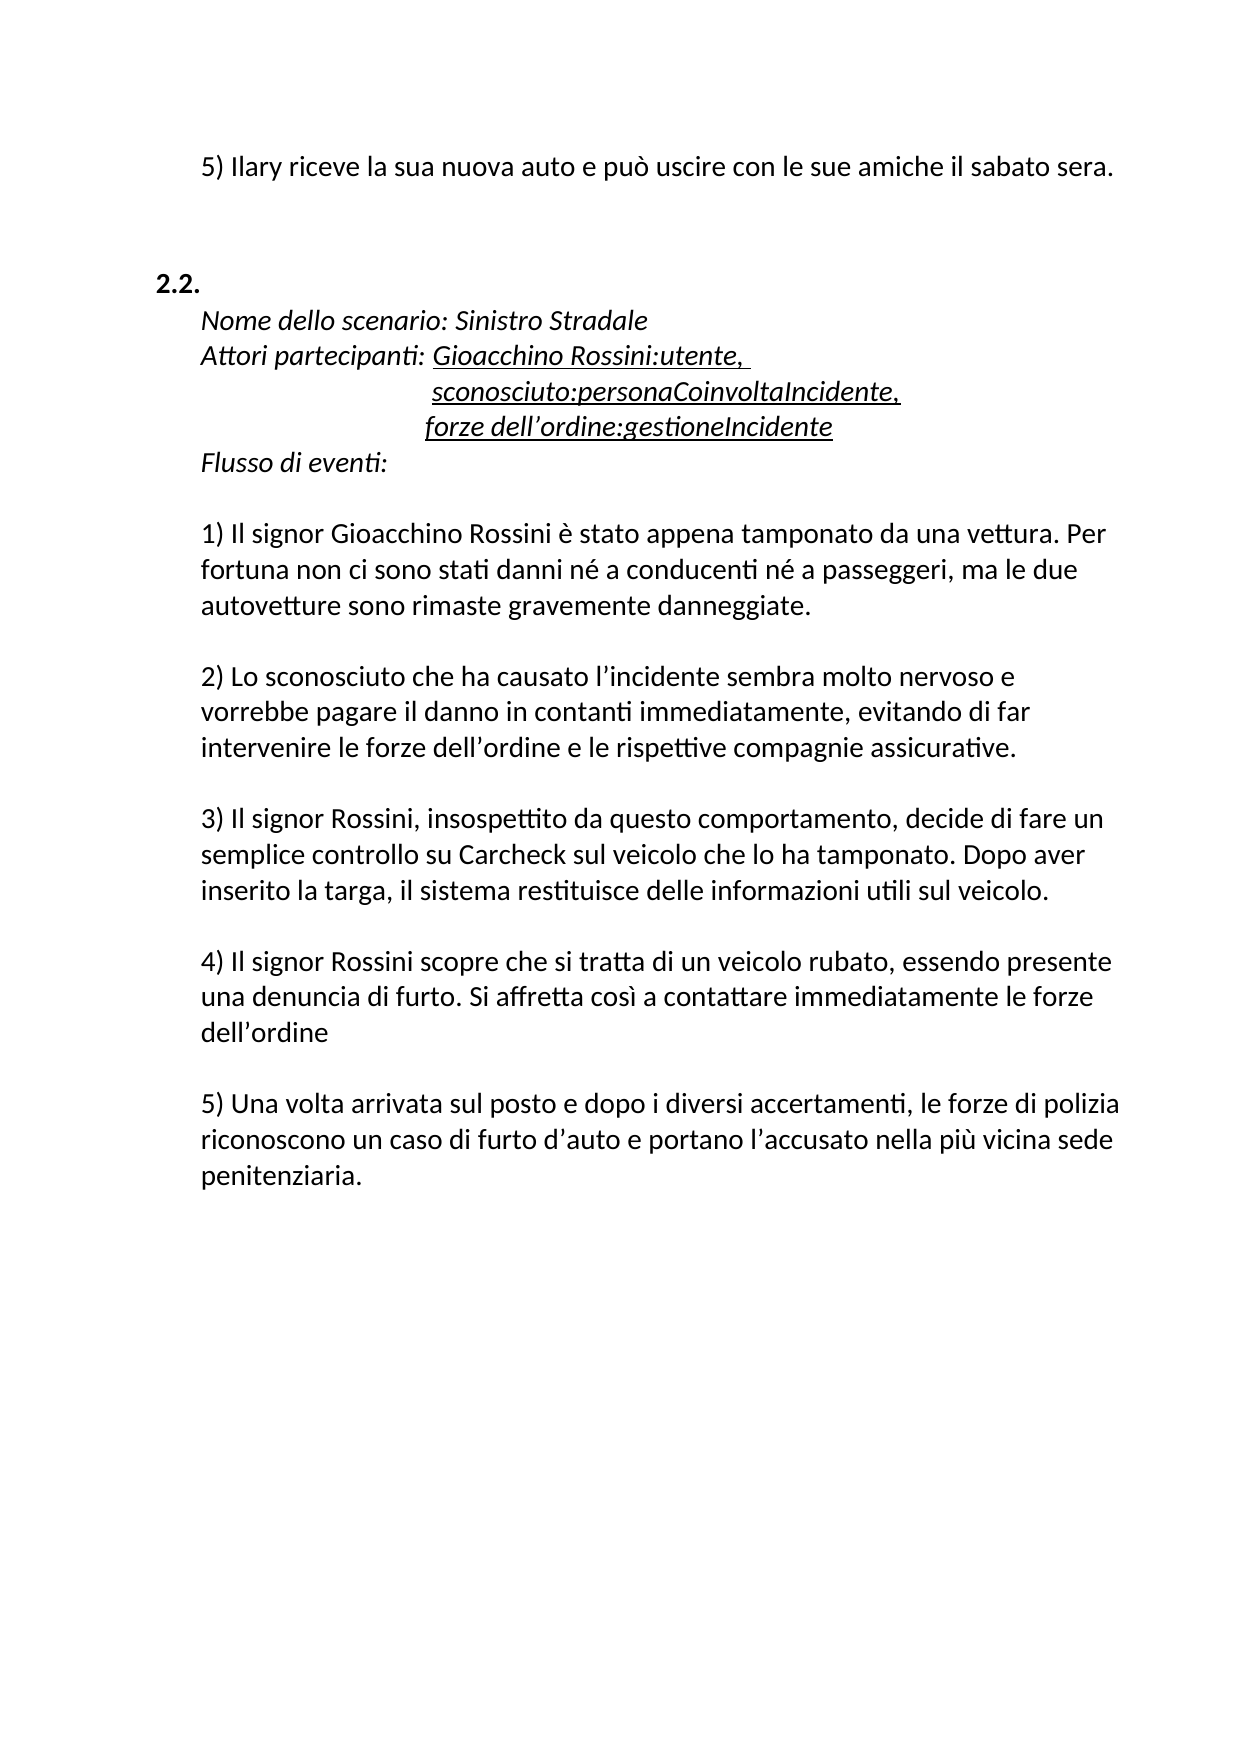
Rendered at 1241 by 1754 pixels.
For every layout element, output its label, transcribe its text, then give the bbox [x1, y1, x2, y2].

list Nome dello scenario: Sinistro Stradale Attori partecipanti: Gioacchino Rossini:utente, sconosciuto:personaCoinvoltaIncidente, forze dell’ordine:gestioneIncidente Flusso di eventi: 1) Il signor Gioacchino Rossini è stato appena tamponato da una vettura. Per fortuna non ci sono stati danni né a conducenti né a passeggeri, ma le due autovetture sono rimaste gravemente danneggiate. 2) Lo sconosciuto che ha causato l’incidente sembra molto nervoso e vorrebbe pagare il danno in contanti immediatamente, evitando di far intervenire le forze dell’ordine e le rispettive compagnie assicurative. 3) Il signor Rossini, insospettito da questo comportamento, decide di fare un semplice controllo su Carcheck sul veicolo che lo ha tamponato. Dopo aver inserito la targa, il sistema restituisce delle informazioni utili sul veicolo. 4) Il signor Rossini scopre che si tratta di un veicolo rubato, essendo presente una denuncia di furto. Si affretta così a contattare immediatamente le forze dell’ordine 5) Una volta arrivata sul posto e dopo i diversi accertamenti, le forze di polizia riconoscono un caso di furto d’auto e portano l’accusato nella più vicina sede penitenziaria. [156, 265, 1122, 1612]
list 5) Ilary riceve la sua nuova auto e può uscire con le sue amiche il sabato sera. [156, 148, 1122, 248]
